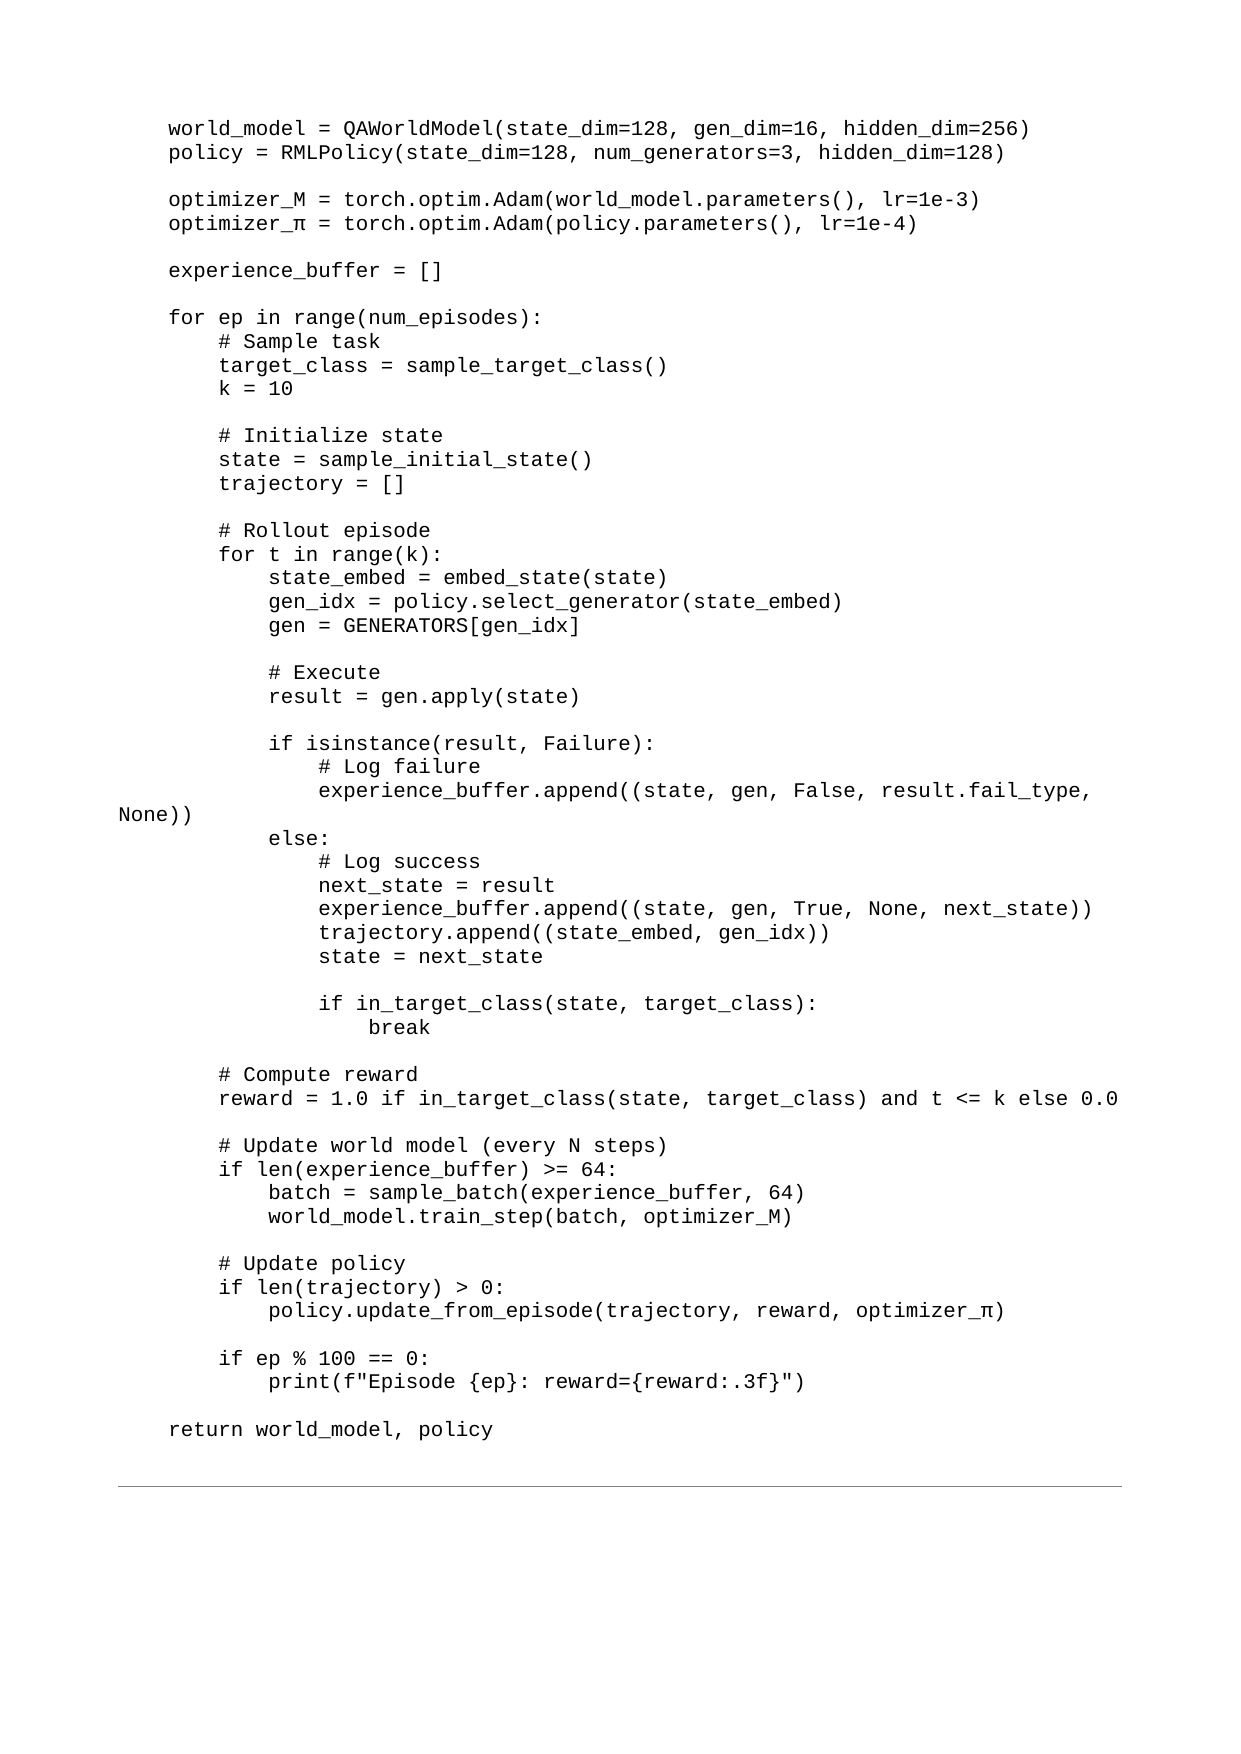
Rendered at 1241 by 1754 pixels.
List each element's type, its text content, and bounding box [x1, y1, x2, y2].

text gen = GENERATORS[gen_idx] [118, 615, 1122, 638]
text for ep in range(num_episodes): [118, 307, 1122, 331]
text else: [118, 827, 1122, 851]
text # Rollout episode [118, 520, 1122, 544]
text optimizer_M = torch.optim.Adam(world_model.parameters(), lr=1e-3) [118, 189, 1122, 213]
text world_model = QAWorldModel(state_dim=128, gen_dim=16, hidden_dim=256) [118, 118, 1122, 142]
text print(f"Episode {ep}: reward={reward:.3f}") [118, 1371, 1122, 1395]
text next_state = result [118, 875, 1122, 898]
text experience_buffer.append((state, gen, False, result.fail_type, None)) [118, 780, 1122, 827]
text # Execute [118, 662, 1122, 686]
text # Update world model (every N steps) [118, 1135, 1122, 1158]
text experience_buffer = [] [118, 260, 1122, 284]
text # Log success [118, 851, 1122, 875]
text # Update policy [118, 1253, 1122, 1277]
text trajectory = [] [118, 473, 1122, 496]
text # Compute reward [118, 1064, 1122, 1088]
text if in_target_class(state, target_class): [118, 993, 1122, 1017]
text gen_idx = policy.select_generator(state_embed) [118, 591, 1122, 615]
text # Initialize state [118, 426, 1122, 449]
text state = next_state [118, 946, 1122, 969]
text trajectory.append((state_embed, gen_idx)) [118, 922, 1122, 946]
text return world_model, policy [118, 1419, 1122, 1442]
text if isinstance(result, Failure): [118, 733, 1122, 757]
text if len(trajectory) > 0: [118, 1277, 1122, 1300]
text reward = 1.0 if in_target_class(state, target_class) and t <= k else 0.0 [118, 1088, 1122, 1111]
text for t in range(k): [118, 544, 1122, 567]
text state = sample_initial_state() [118, 449, 1122, 473]
text batch = sample_batch(experience_buffer, 64) [118, 1182, 1122, 1206]
text world_model.train_step(batch, optimizer_M) [118, 1206, 1122, 1229]
text if len(experience_buffer) >= 64: [118, 1158, 1122, 1182]
text # Log failure [118, 757, 1122, 780]
text k = 10 [118, 378, 1122, 402]
text optimizer_π = torch.optim.Adam(policy.parameters(), lr=1e-4) [118, 213, 1122, 236]
text result = gen.apply(state) [118, 686, 1122, 709]
text # Sample task [118, 331, 1122, 354]
text policy.update_from_episode(trajectory, reward, optimizer_π) [118, 1300, 1122, 1324]
text policy = RMLPolicy(state_dim=128, num_generators=3, hidden_dim=128) [118, 142, 1122, 165]
text state_embed = embed_state(state) [118, 567, 1122, 591]
text experience_buffer.append((state, gen, True, None, next_state)) [118, 898, 1122, 922]
text break [118, 1017, 1122, 1040]
text target_class = sample_target_class() [118, 354, 1122, 378]
text if ep % 100 == 0: [118, 1348, 1122, 1371]
